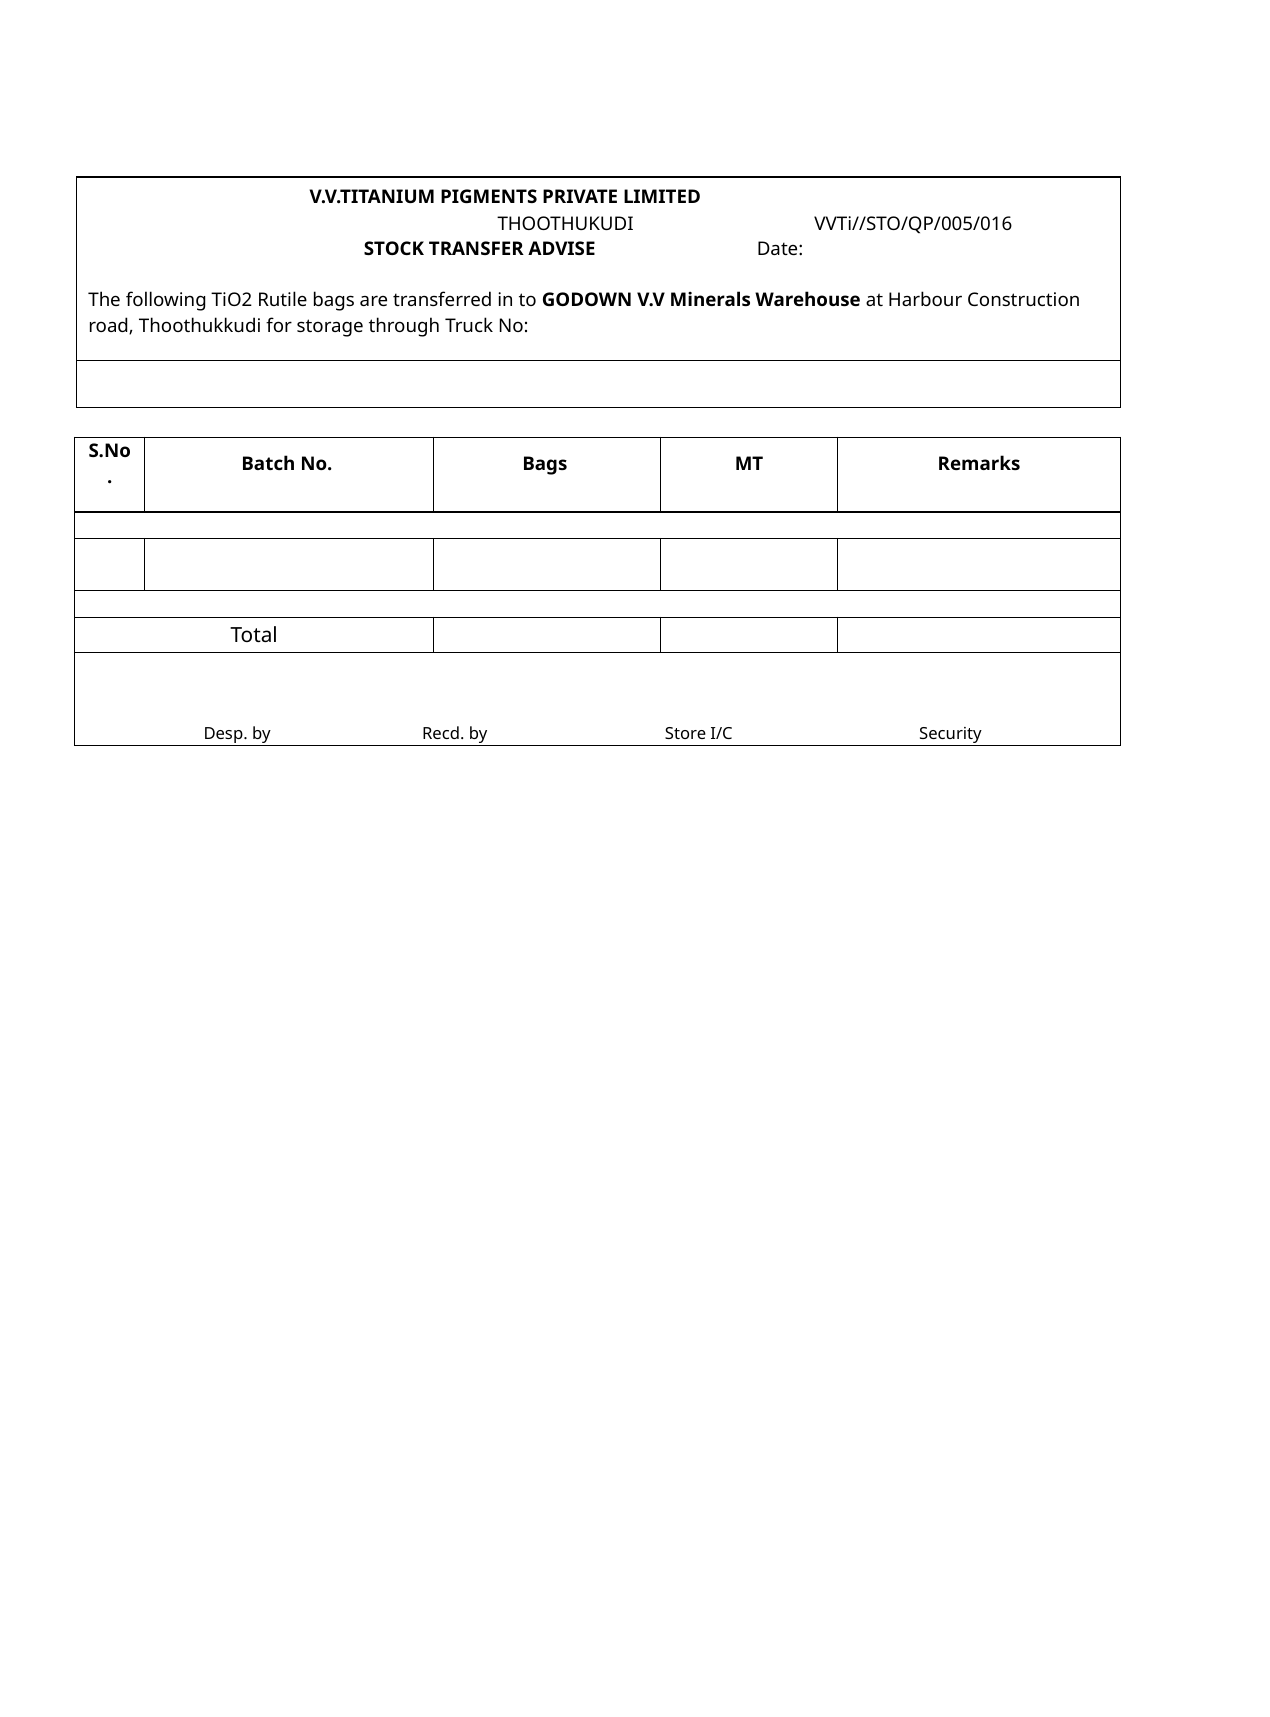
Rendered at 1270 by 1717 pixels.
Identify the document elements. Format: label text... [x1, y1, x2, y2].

table_cell Desp. by Recd. by Store I/C Security [75, 653, 1120, 745]
table_header Bags [434, 438, 660, 511]
table_header V.V.TITANIUM PIGMENTS PRIVATE LIMITED THOOTHUKUDI VVTi//STO/QP/005/016 STOCK TRANSFER ADVISE Date: <get_date(o.date)> The following TiO2 Rutile bags are transferred in to GODOWN V.V Minerals Warehouse at Harbour Construction road, Thoothukkudi for storage through Truck No: <o.truck_no and (o.truck_no).upper() or ''> [77, 178, 1120, 360]
table_header S.No. [75, 438, 144, 511]
table_cell <line.bags or ''> [434, 539, 660, 590]
table_cell [838, 618, 1120, 652]
table_cell </for> [75, 591, 1120, 617]
table_header Remarks [838, 438, 1120, 511]
table_cell <line.batch_id.name or ''> [145, 539, 433, 590]
table_cell <line.qty or 0.00> [661, 539, 837, 590]
table_cell [434, 618, 660, 652]
table_cell Total [75, 618, 433, 652]
table_cell <line.remarks or ''> [838, 539, 1120, 590]
table_cell [661, 618, 837, 652]
table_header MT [661, 438, 837, 511]
table_header Batch No. [145, 438, 433, 511]
table_cell [77, 361, 1120, 407]
table_cell <seq+1> [75, 539, 144, 590]
table_cell <for each="seq,line in enumerate(o.batch_line)"> [75, 513, 1120, 538]
